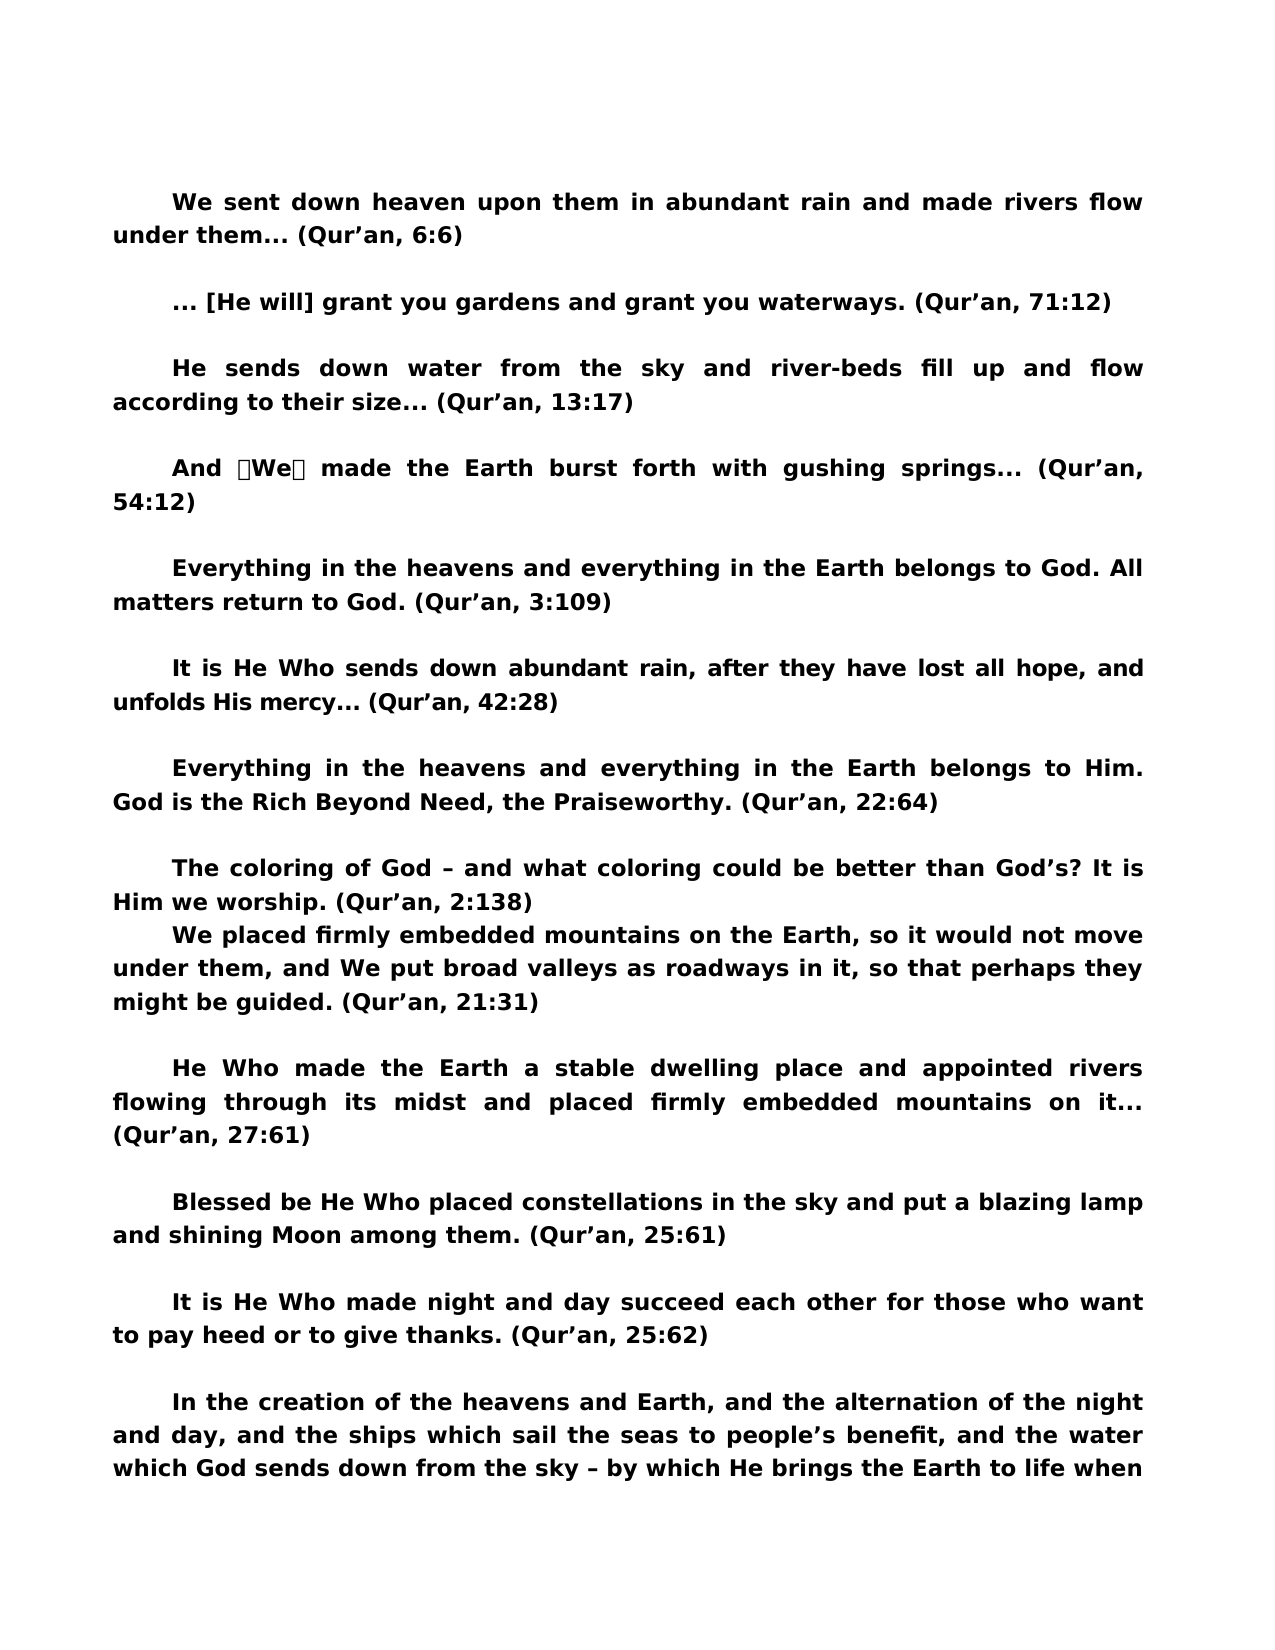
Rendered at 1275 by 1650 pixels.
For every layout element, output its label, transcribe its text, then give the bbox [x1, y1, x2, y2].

text And We made the Earth burst forth with gushing springs... (Qur’an, 54:12) [112, 450, 1145, 517]
text The coloring of God – and what coloring could be better than God’s? It is Him we worship. (Qur’an, 2:138) [112, 850, 1145, 917]
text Everything in the heavens and everything in the Earth belongs to God. All matters return to God. (Qur’an, 3:109) [112, 550, 1145, 617]
text He sends down water from the sky and river-beds fill up and flow according to their size... (Qur’an, 13:17) [112, 350, 1145, 417]
text ... [He will] grant you gardens and grant you waterways. (Qur’an, 71:12) [112, 283, 1145, 317]
text We placed firmly embedded mountains on the Earth, so it would not move under them, and We put broad valleys as roadways in it, so that perhaps they might be guided. (Qur’an, 21:31) [112, 917, 1145, 1017]
text Everything in the heavens and everything in the Earth belongs to Him. God is the Rich Beyond Need, the Praiseworthy. (Qur’an, 22:64) [112, 750, 1145, 817]
text It is He Who sends down abundant rain, after they have lost all hope, and unfolds His mercy... (Qur’an, 42:28) [112, 650, 1145, 717]
text In the creation of the heavens and Earth, and the alternation of the night and day, and the ships which sail the seas to people’s benefit, and the water which God sends down from the sky – by which He brings the Earth to life when [112, 1383, 1145, 1483]
text It is He Who made night and day succeed each other for those who want to pay heed or to give thanks. (Qur’an, 25:62) [112, 1283, 1145, 1350]
text Blessed be He Who placed constellations in the sky and put a blazing lamp and shining Moon among them. (Qur’an, 25:61) [112, 1183, 1145, 1250]
text He Who made the Earth a stable dwelling place and appointed rivers flowing through its midst and placed firmly embedded mountains on it... (Qur’an, 27:61) [112, 1050, 1145, 1150]
text We sent down heaven upon them in abundant rain and made rivers flow under them... (Qur’an, 6:6) [112, 183, 1145, 250]
